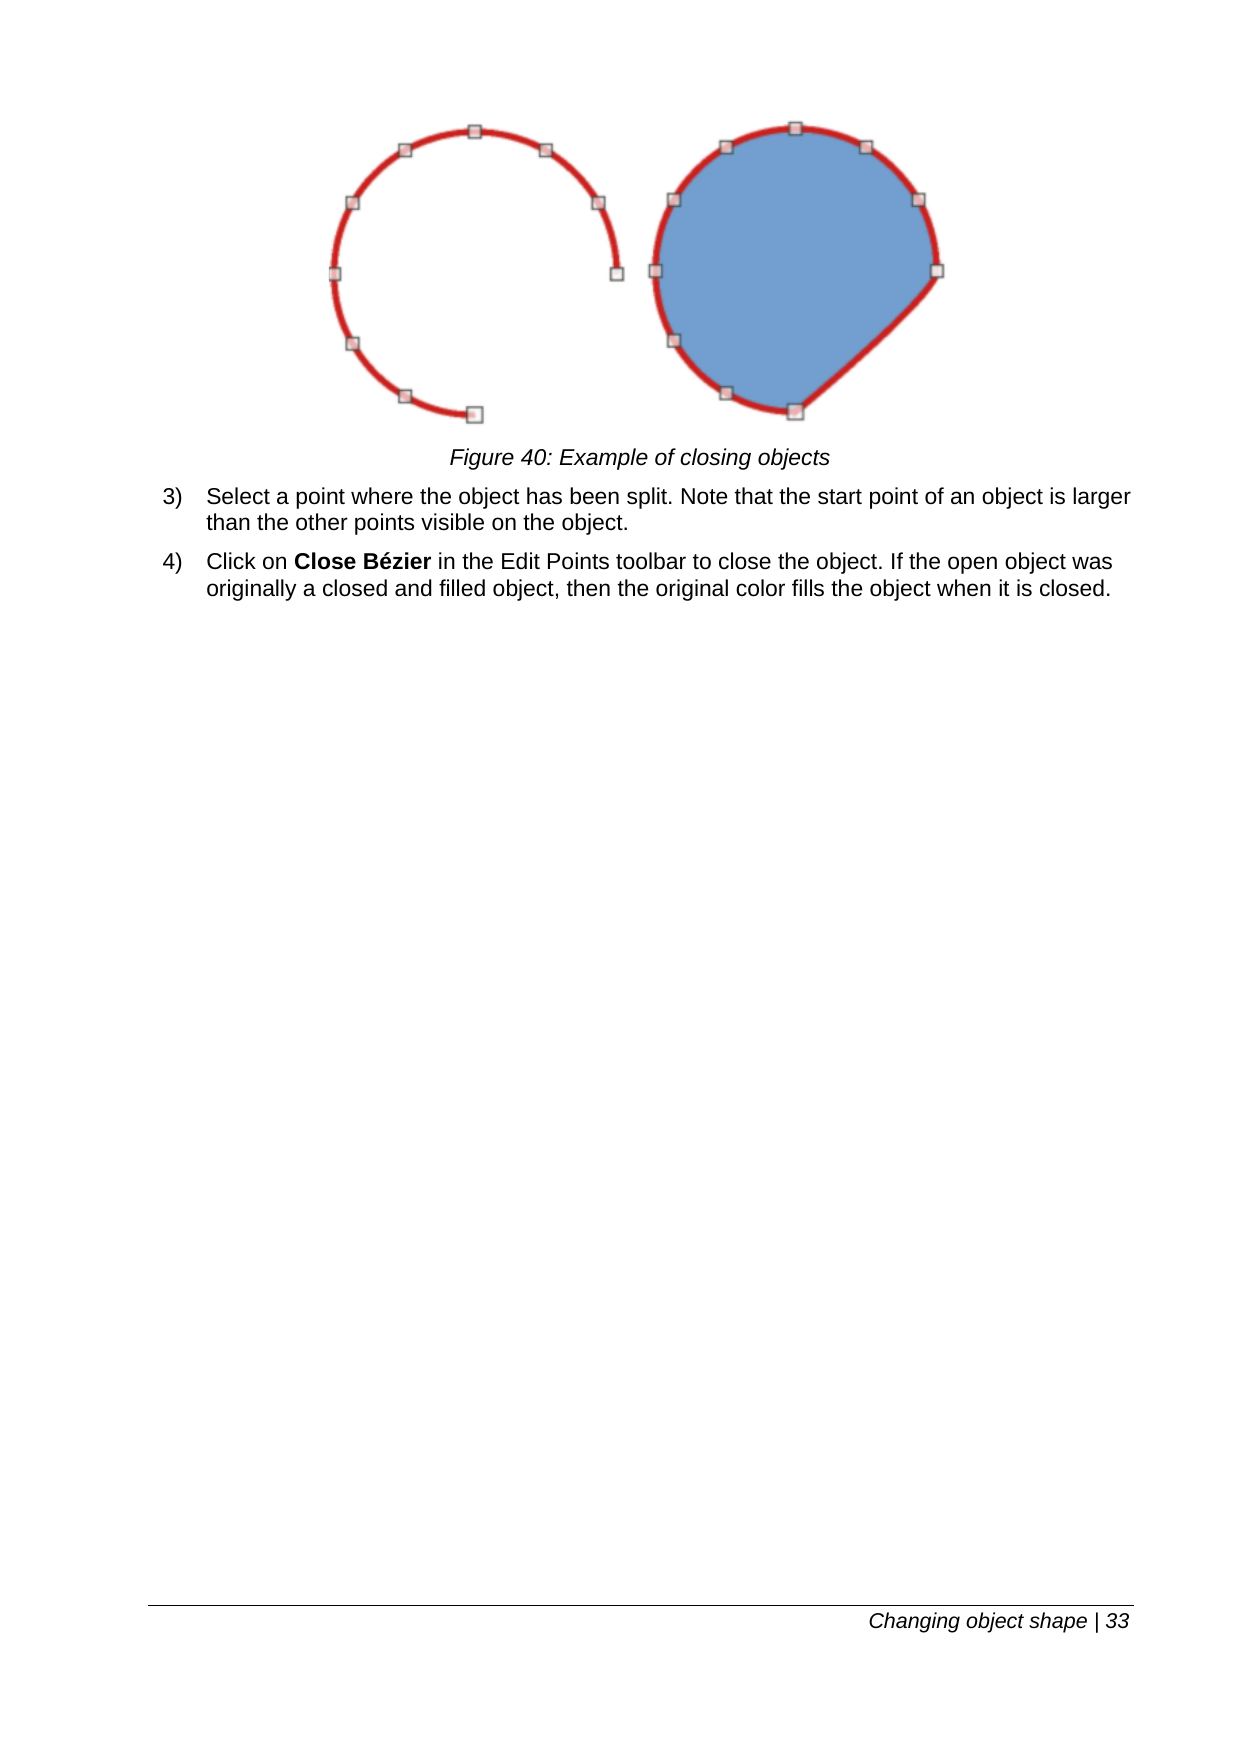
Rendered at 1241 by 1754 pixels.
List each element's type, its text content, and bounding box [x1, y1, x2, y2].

picture [328, 118, 953, 432]
list Select a point where the object has been split. Note that the start point of an object is larger than the other points visible on the object. [162, 483, 1134, 536]
list Click on Close Bézier in the Edit Points toolbar to close the object. If the open object was originally a closed and filled object, then the original color fills the object when it is closed. [162, 548, 1134, 601]
text Figure 40: Example of closing objects [329, 444, 953, 470]
